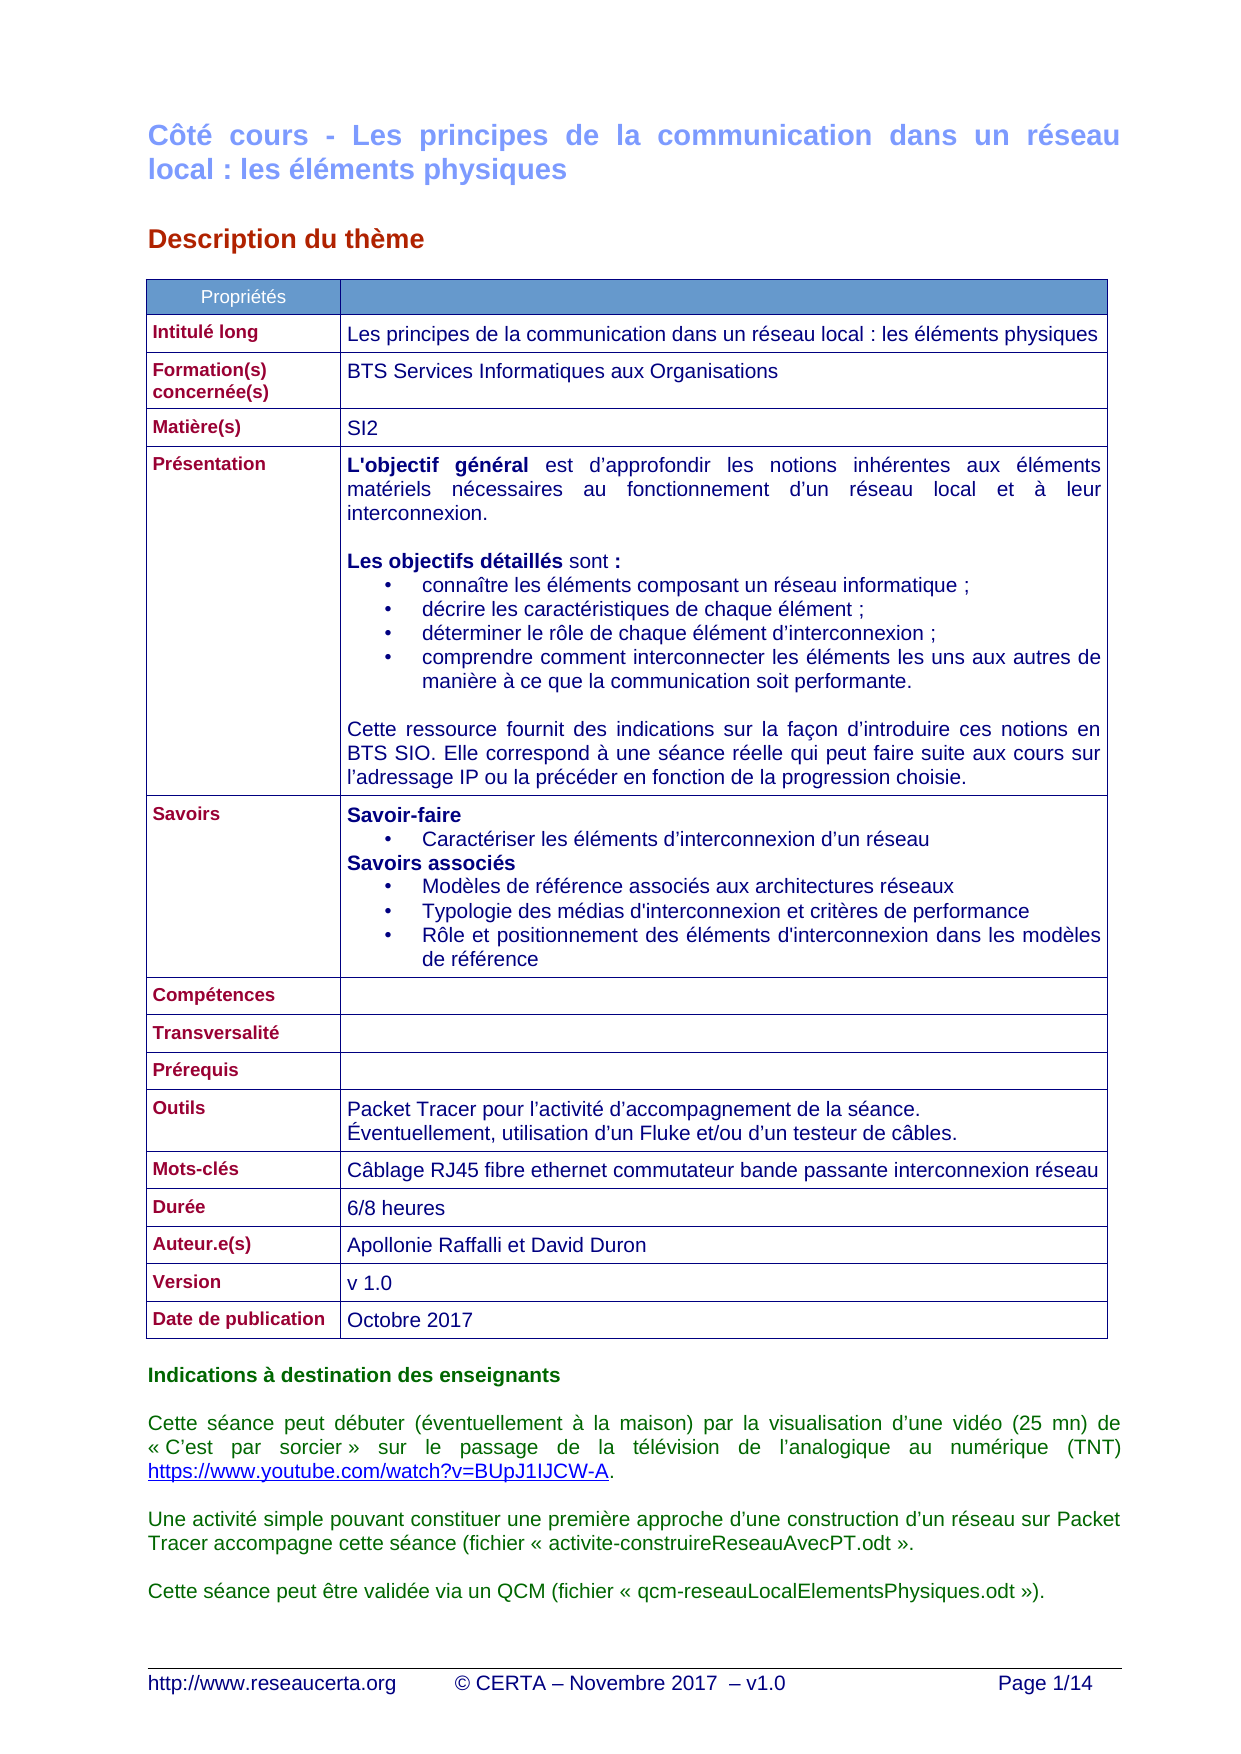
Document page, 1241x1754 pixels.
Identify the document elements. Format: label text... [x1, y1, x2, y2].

table_cell Outils [147, 1090, 340, 1151]
table_cell v 1.0 [341, 1264, 1107, 1301]
table_cell Matière(s) [147, 409, 340, 446]
text Cette séance peut débuter (éventuellement à la maison) par la visualisation d’une vidéo (25 mn) de « C’est par sorcier » sur le passage de la télévision de l’analogique au numérique (TNT) https://www.youtube.com/watch?v=BUpJ1IJCW-A. [148, 1411, 1122, 1483]
table_cell Packet Tracer pour l’activité d’accompagnement de la séance. Éventuellement, utilisation d’un Fluke et/ou d’un testeur de câbles. [341, 1090, 1107, 1151]
table_cell Apollonie Raffalli et David Duron [341, 1227, 1107, 1263]
table_cell Câblage RJ45 fibre ethernet commutateur bande passante interconnexion réseau [341, 1152, 1107, 1188]
text Cette séance peut être validée via un QCM (fichier « qcm-reseauLocalElementsPhysiques.odt »). [148, 1579, 1122, 1603]
table_cell [341, 1053, 1107, 1089]
table_cell 6/8 heures [341, 1189, 1107, 1226]
table_cell Version [147, 1264, 340, 1301]
table_cell Prérequis [147, 1053, 340, 1089]
table_cell Octobre 2017 [341, 1302, 1107, 1338]
table_cell Auteur.e(s) [147, 1227, 340, 1263]
table_header Propriétés [147, 280, 340, 314]
table_cell [341, 978, 1107, 1014]
table_cell Transversalité [147, 1015, 340, 1052]
table_cell Les principes de la communication dans un réseau local : les éléments physiques [341, 315, 1107, 352]
table_cell L'objectif général est d’approfondir les notions inhérentes aux éléments matériels nécessaires au fonctionnement d’un réseau local et à leur interconnexion. Les objectifs détaillés sont : connaître les éléments composant un réseau informatique ; décrire les caractéristiques de chaque élément ; déterminer le rôle de chaque élément d’interconnexion ; comprendre comment interconnecter les éléments les uns aux autres de manière à ce que la communication soit performante. Cette ressource fournit des indications sur la façon d’introduire ces notions en BTS SIO. Elle correspond à une séance réelle qui peut faire suite aux cours sur l’adressage IP ou la précéder en fonction de la progression choisie. [341, 447, 1107, 795]
table_cell Savoirs [147, 796, 340, 977]
text Côté cours - Les principes de la communication dans un réseau local : les éléments physiques [148, 118, 1122, 185]
table_cell SI2 [341, 409, 1107, 446]
table_cell [341, 1015, 1107, 1052]
text Une activité simple pouvant constituer une première approche d’une construction d’un réseau sur Packet Tracer accompagne cette séance (fichier « activite-construireReseauAvecPT.odt ». [148, 1507, 1122, 1555]
table_cell Formation(s) concernée(s) [147, 353, 340, 408]
table_cell Intitulé long [147, 315, 340, 352]
table_cell Date de publication [147, 1302, 340, 1338]
table_header [341, 280, 1107, 314]
table_cell BTS Services Informatiques aux Organisations [341, 353, 1107, 408]
table_cell Savoir-faire Caractériser les éléments d’interconnexion d’un réseau Savoirs associés Modèles de référence associés aux architectures réseaux Typologie des médias d'interconnexion et critères de performance Rôle et positionnement des éléments d'interconnexion dans les modèles de référence [341, 796, 1107, 977]
table_cell Présentation [147, 447, 340, 795]
table_cell Durée [147, 1189, 340, 1226]
table_cell Mots-clés [147, 1152, 340, 1188]
text Indications à destination des enseignants [148, 1363, 1122, 1387]
table_cell Compétences [147, 978, 340, 1014]
text Description du thème [148, 223, 1122, 254]
